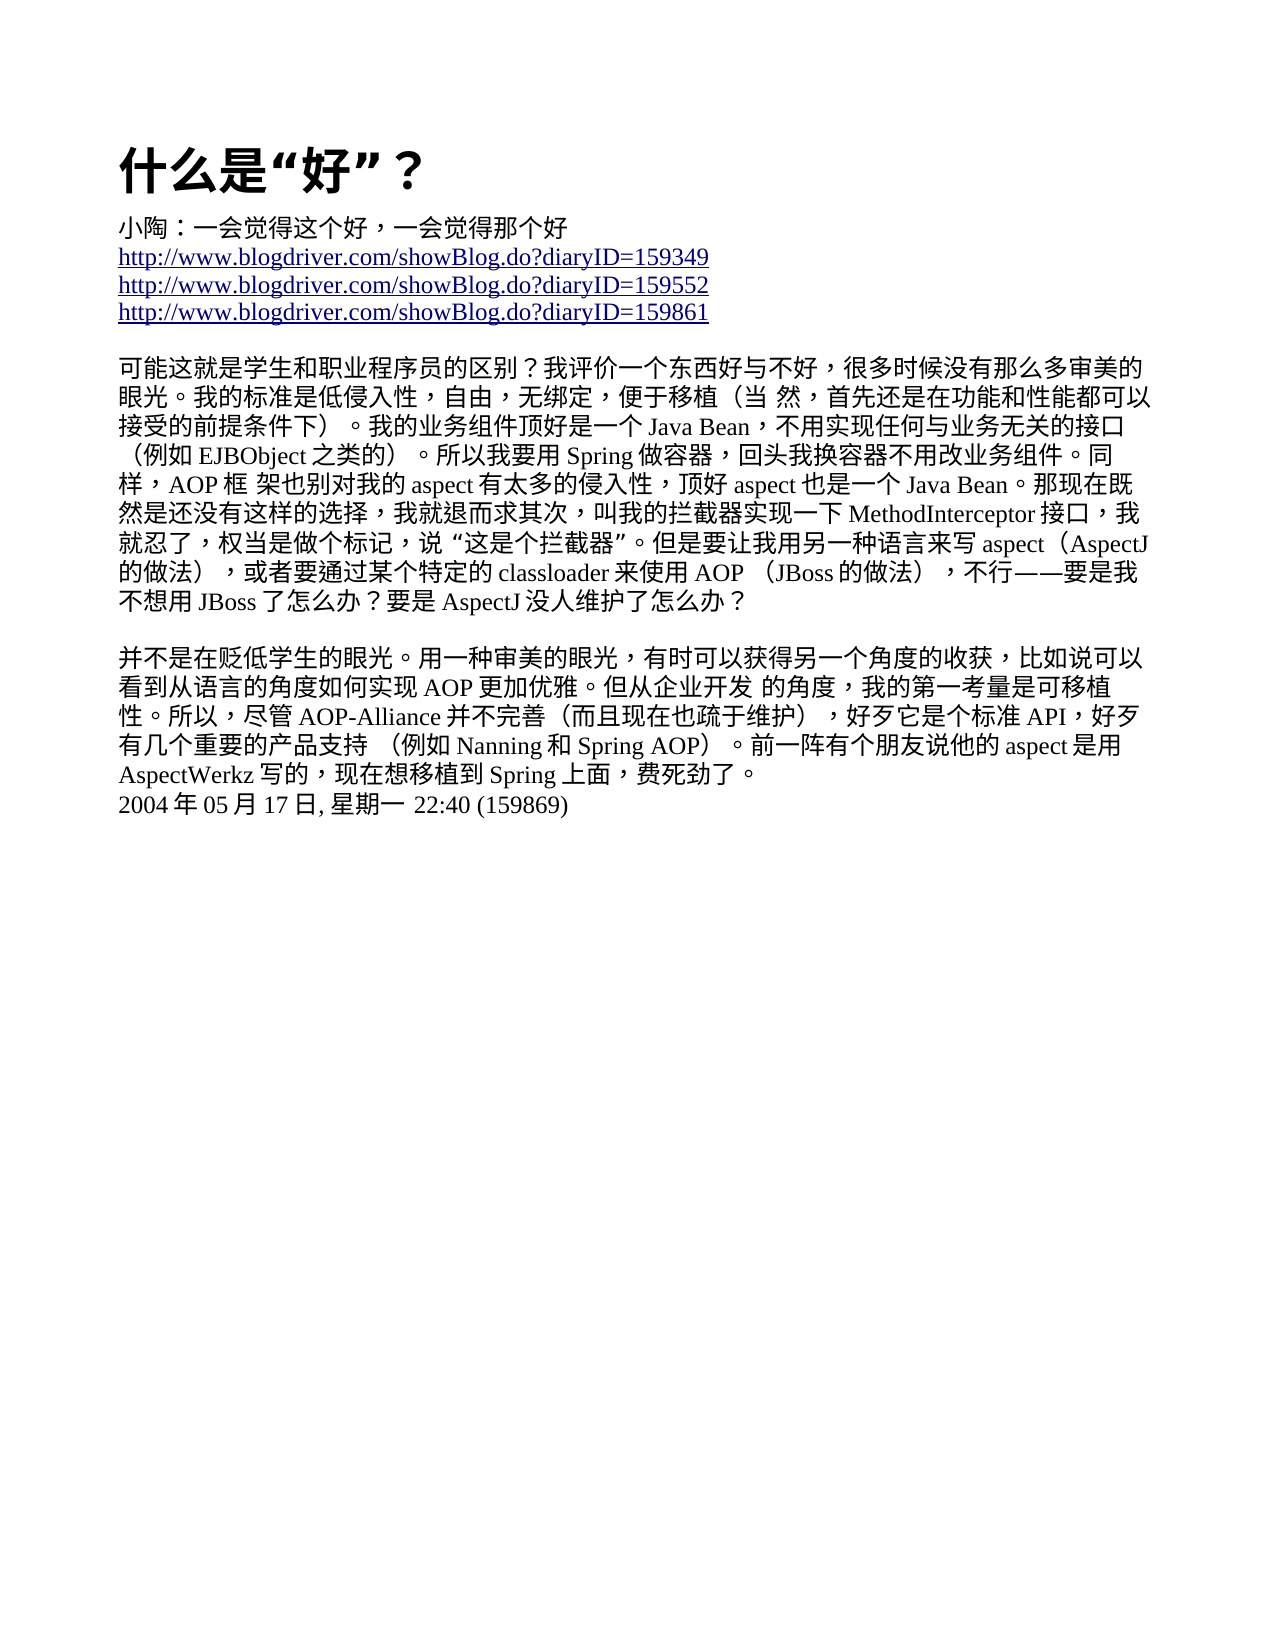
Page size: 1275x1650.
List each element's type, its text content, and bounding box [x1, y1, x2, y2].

text 可能这就是学生和职业程序员的区别？我评价一个东西好与不好，很多时候没有那么多审美的眼光。我的标准是低侵入性，自由，无绑定，便于移植（当 然，首先还是在功能和性能都可以接受的前提条件下）。我的业务组件顶好是一个Java Bean，不用实现任何与业务无关的接口（例如EJBObject之类的）。所以我要用Spring做容器，回头我换容器不用改业务组件。同样，AOP框 架也别对我的aspect有太多的侵入性，顶好aspect也是一个Java Bean。那现在既然是还没有这样的选择，我就退而求其次，叫我的拦截器实现一下MethodInterceptor接口，我就忍了，权当是做个标记，说 “这是个拦截器”。但是要让我用另一种语言来写aspect（AspectJ的做法），或者要通过某个特定的classloader来使用AOP （JBoss的做法），不行——要是我不想用JBoss了怎么办？要是AspectJ没人维护了怎么办？ [118, 354, 1157, 616]
text http://www.blogdriver.com/showBlog.do?diaryID=159349 [118, 243, 1157, 271]
subtitle 什么是“好”？ [118, 143, 1157, 201]
text http://www.blogdriver.com/showBlog.do?diaryID=159861 [118, 298, 1157, 326]
text http://www.blogdriver.com/showBlog.do?diaryID=159552 [118, 271, 1157, 298]
text 小陶：一会觉得这个好，一会觉得那个好 [118, 214, 1157, 243]
text 2004年05月17日, 星期一 22:40 (159869) [118, 790, 1157, 819]
text 并不是在贬低学生的眼光。用一种审美的眼光，有时可以获得另一个角度的收获，比如说可以看到从语言的角度如何实现AOP更加优雅。但从企业开发 的角度，我的第一考量是可移植性。所以，尽管AOP-Alliance并不完善（而且现在也疏于维护），好歹它是个标准API，好歹有几个重要的产品支持 （例如Nanning和Spring AOP）。前一阵有个朋友说他的aspect是用AspectWerkz写的，现在想移植到Spring上面，费死劲了。 [118, 644, 1157, 790]
